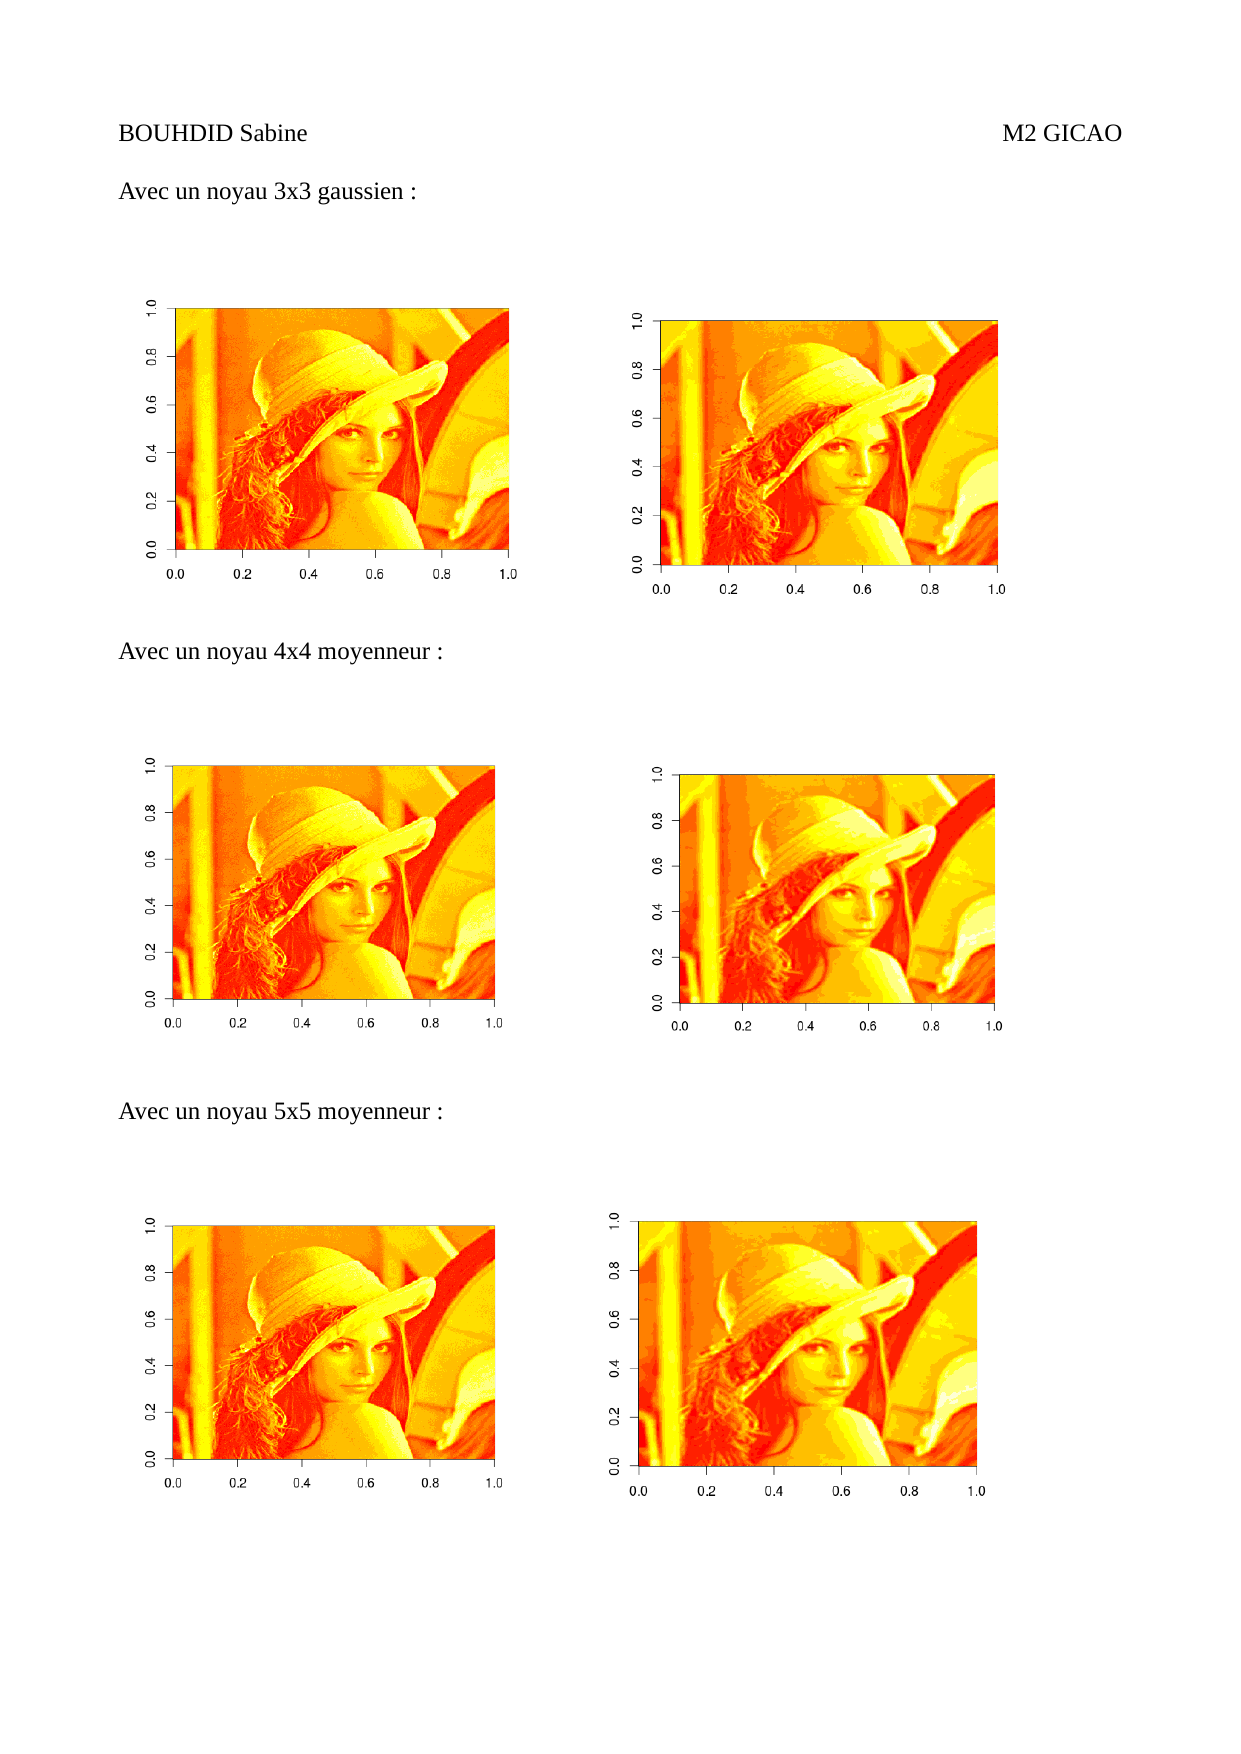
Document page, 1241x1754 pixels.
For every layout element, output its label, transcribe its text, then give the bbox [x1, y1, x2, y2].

picture [109, 702, 527, 1078]
text Avec un noyau 3x3 gaussien : [118, 176, 1122, 205]
picture [109, 242, 542, 631]
picture [594, 254, 1031, 647]
picture [572, 1154, 1011, 1549]
text Avec un noyau 5x5 moyenneur : [118, 1096, 1122, 1125]
text Avec un noyau 4x4 moyenneur : [118, 636, 1122, 665]
picture [109, 1162, 527, 1538]
picture [617, 712, 1026, 1080]
